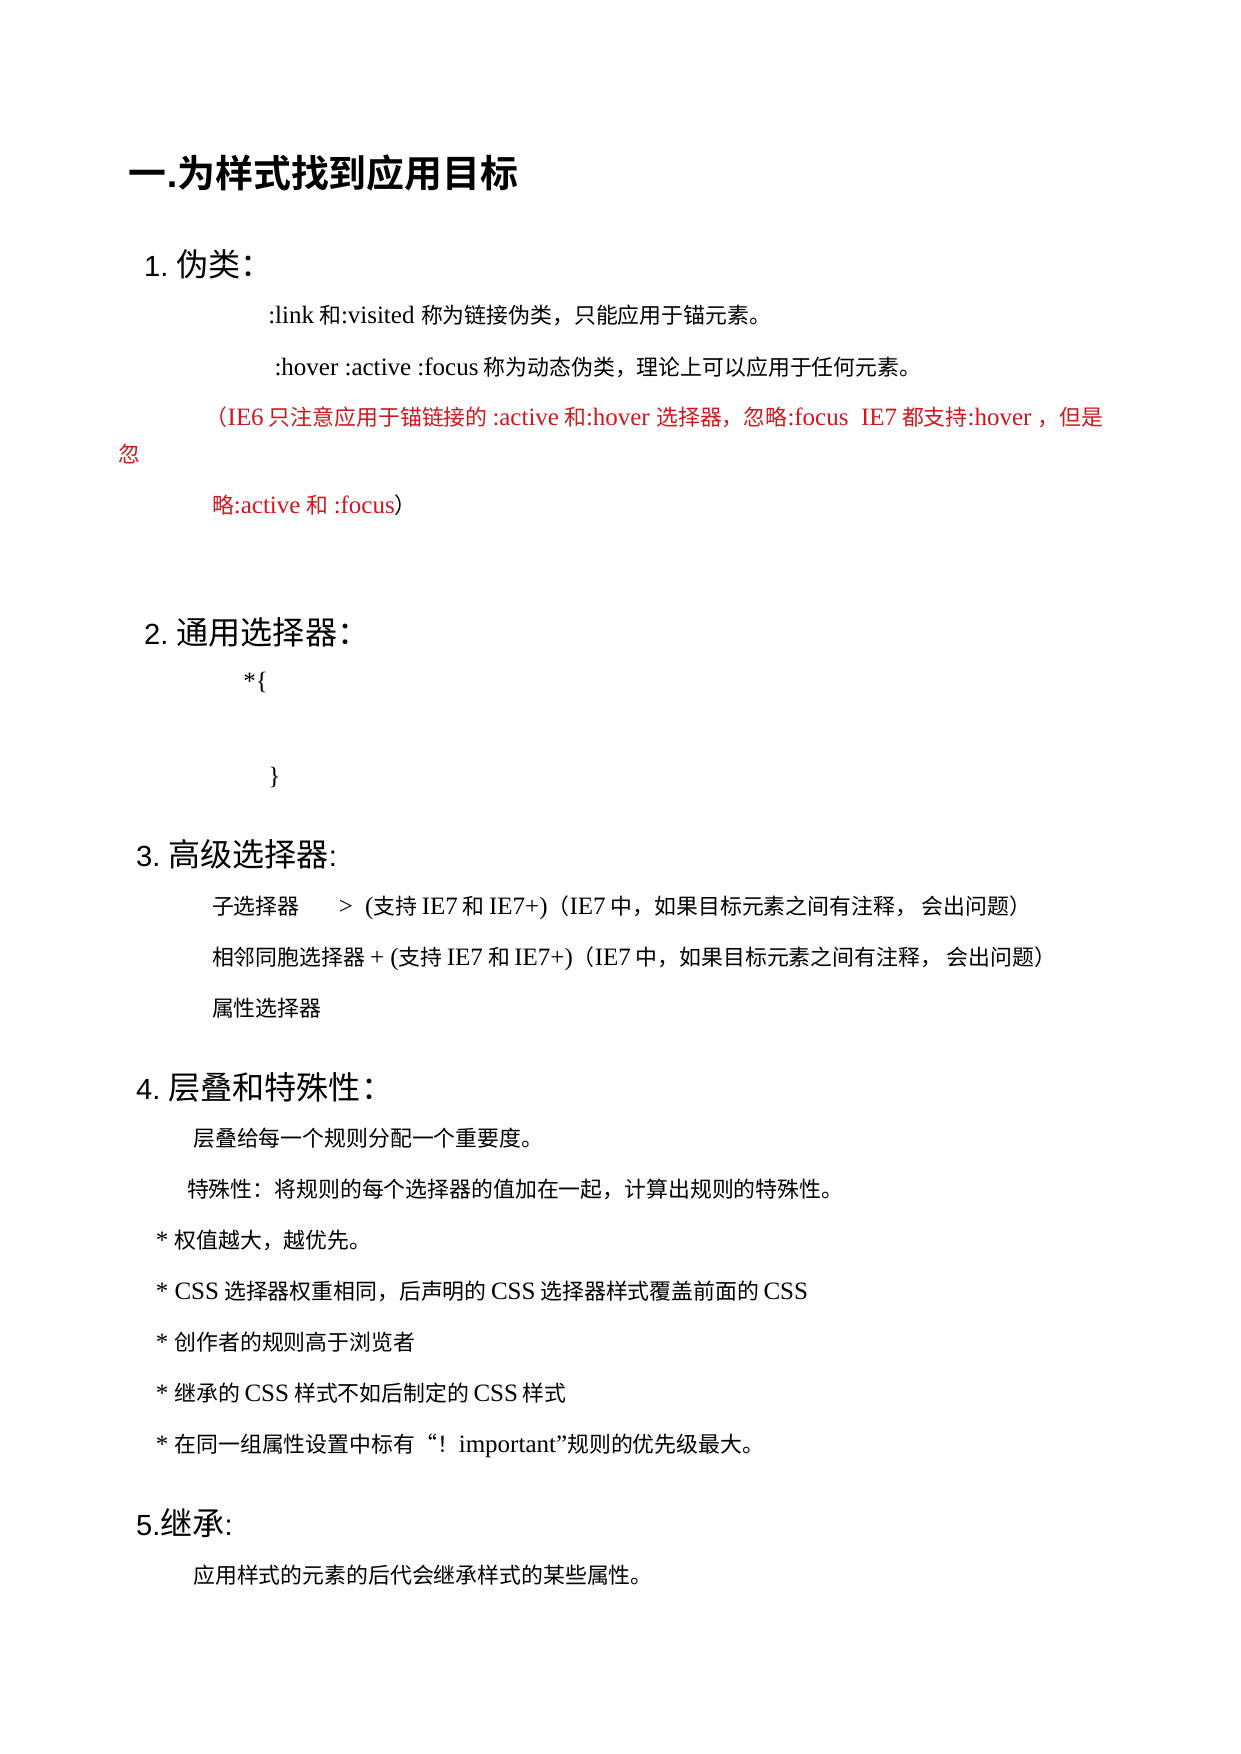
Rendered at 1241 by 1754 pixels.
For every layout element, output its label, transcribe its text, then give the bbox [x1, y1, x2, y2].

text * CSS选择器权重相同，后声明的CSS选择器样式覆盖前面的CSS [118, 1274, 1122, 1306]
text * 在同一组属性设置中标有“！important”规则的优先级最大。 [118, 1427, 1122, 1458]
text 应用样式的元素的后代会继承样式的某些属性。 [118, 1558, 1122, 1589]
text 略:active 和 :focus） [118, 488, 1122, 519]
text :link和:visited 称为链接伪类，只能应用于锚元素。 [118, 298, 1122, 330]
text } [118, 761, 1122, 790]
text * 权值越大，越优先。 [118, 1223, 1122, 1255]
text :hover :active :focus称为动态伪类，理论上可以应用于任何元素。 [118, 349, 1122, 381]
text 层叠给每一个规则分配一个重要度。 [118, 1121, 1122, 1153]
text * 创作者的规则高于浏览者 [118, 1325, 1122, 1357]
subtitle 3. 高级选择器: [136, 830, 1122, 876]
text *{ [118, 666, 1122, 695]
subtitle 5.继承: [136, 1499, 1122, 1545]
text （IE6只注意应用于锚链接的 :active和:hover 选择器，忽略:focus IE7都支持:hover ，但是忽 [118, 400, 1122, 468]
text 属性选择器 [118, 991, 1122, 1022]
text 子选择器 > (支持IE7和IE7+)（IE7中，如果目标元素之间有注释， 会出问题） [118, 889, 1122, 920]
subtitle 1. 伪类： [136, 239, 1122, 286]
subtitle 2. 通用选择器： [136, 607, 1122, 653]
text * 继承的CSS样式不如后制定的CSS样式 [118, 1376, 1122, 1408]
subtitle 4. 层叠和特殊性： [136, 1062, 1122, 1109]
subtitle 一.为样式找到应用目标 [118, 143, 1122, 198]
text 相邻同胞选择器 + (支持IE7和IE7+)（IE7中，如果目标元素之间有注释， 会出问题） [118, 939, 1122, 971]
text 特殊性：将规则的每个选择器的值加在一起，计算出规则的特殊性。 [118, 1172, 1122, 1204]
